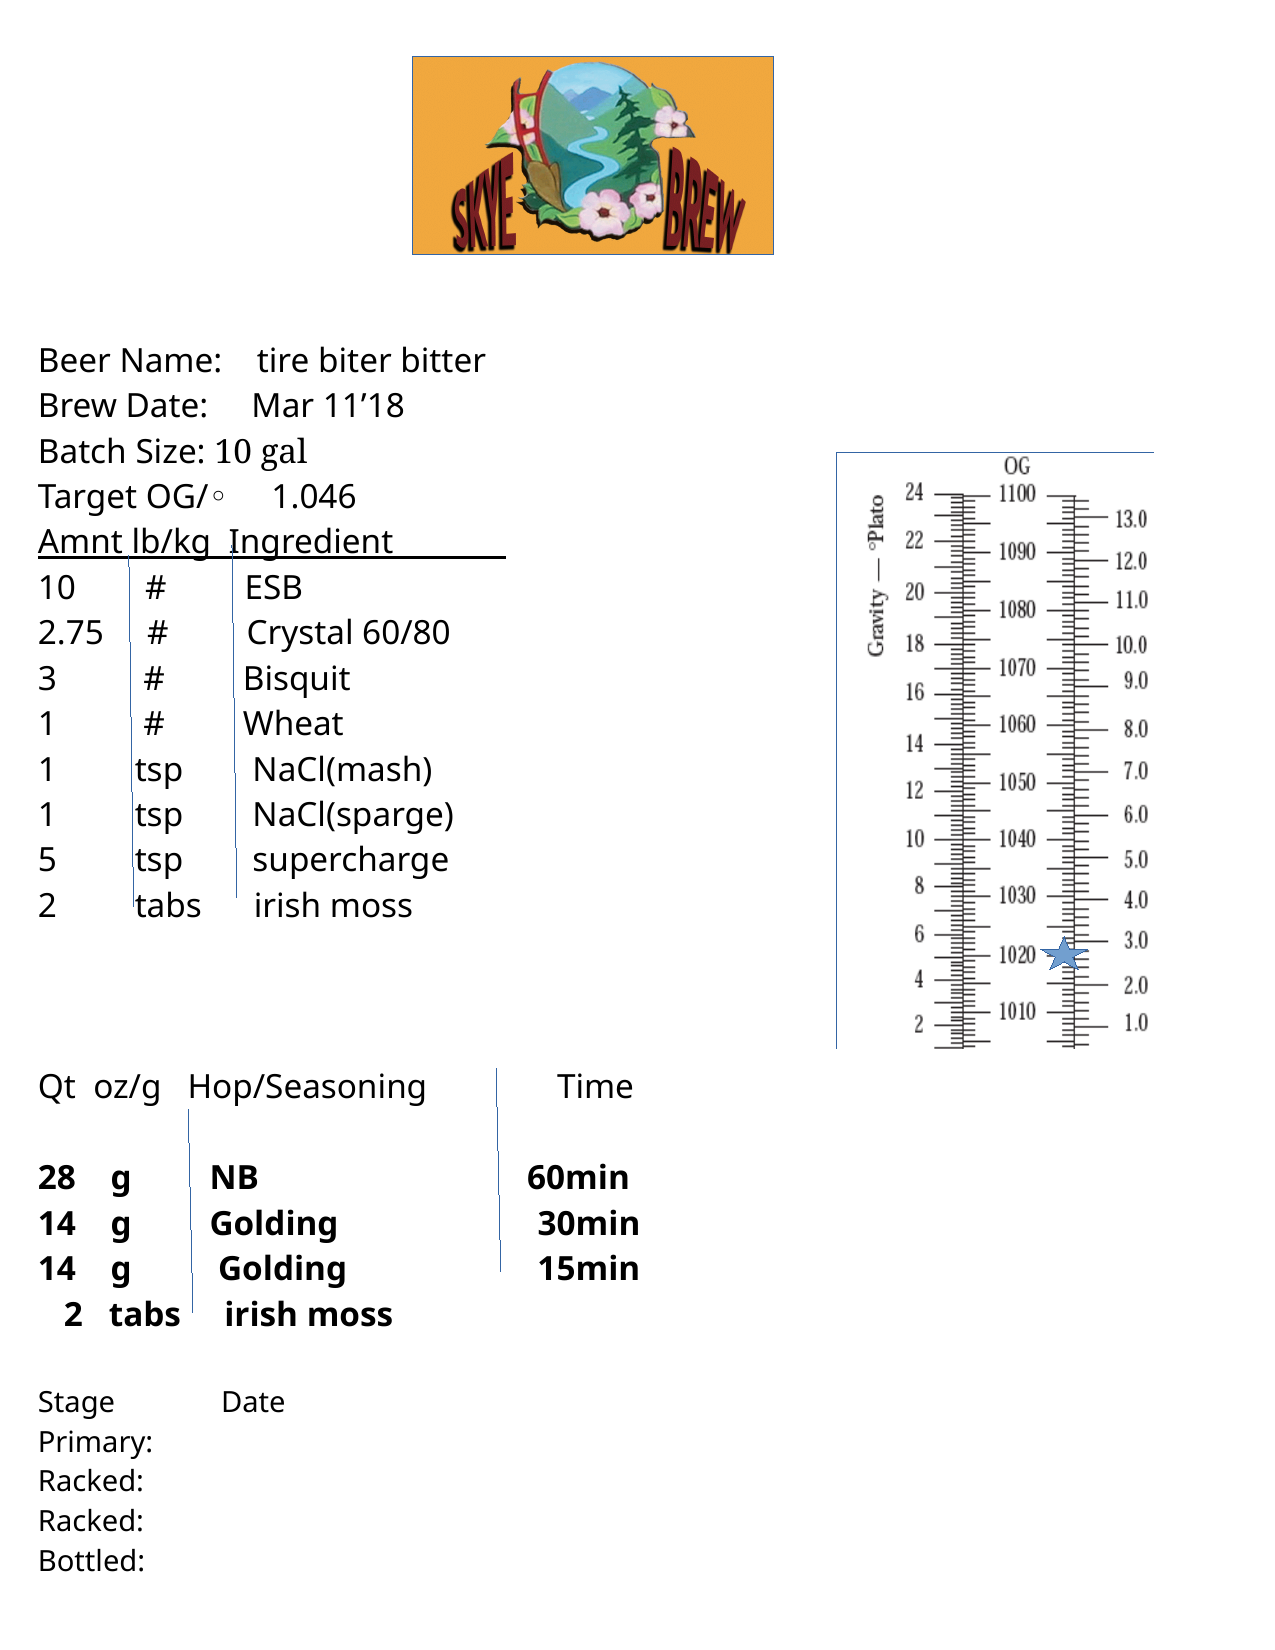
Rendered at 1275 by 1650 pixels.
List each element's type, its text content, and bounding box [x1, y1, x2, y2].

text 1 [38, 745, 131, 791]
text 14 g Golding 30min [38, 1199, 1237, 1245]
text [1154, 609, 1237, 654]
text Brew Date: Mar 11’18 [38, 382, 783, 427]
text [1154, 518, 1237, 564]
text 2 tabs irish moss [38, 882, 783, 927]
text 2.75 # Crystal 60/80 [38, 609, 783, 654]
text Beer Name: tire biter bitter [38, 337, 1237, 382]
text 10 # [38, 564, 232, 609]
text 2 tabs irish moss [38, 1290, 1237, 1336]
text [1154, 654, 1237, 700]
text Stage Date [38, 1336, 1237, 1421]
text [1154, 745, 1237, 791]
text tsp NaCl(mash) [132, 745, 783, 791]
text [1154, 700, 1237, 745]
text 1 # [38, 700, 234, 745]
text 14 g Golding 15min [38, 1245, 1237, 1290]
text ESB [233, 564, 783, 609]
text 28 g NB 60min [38, 1154, 1237, 1199]
text [1154, 564, 1237, 609]
text Bottled: [38, 1540, 1237, 1580]
text 1 tsp [38, 791, 235, 836]
text [1154, 791, 1237, 836]
text Primary: [38, 1421, 1237, 1461]
text Batch Size: 10 gal [38, 427, 783, 473]
text 3 [38, 654, 130, 700]
text [1154, 427, 1237, 473]
text NaCl(sparge) [236, 791, 783, 836]
text Target OG/◦ 1.046 [38, 473, 783, 518]
text [1154, 882, 1237, 927]
text 5 tsp supercharge [38, 836, 783, 882]
text Racked: [38, 1500, 1237, 1540]
text Wheat [235, 700, 783, 745]
text [1154, 836, 1237, 882]
text [1154, 382, 1237, 427]
text Amnt lb/kg Ingredient [38, 518, 783, 564]
text [1154, 473, 1237, 518]
text Racked: [38, 1461, 1237, 1500]
text Qt oz/g Hop/Seasoning Time [38, 1063, 1237, 1109]
text # Bisquit [131, 654, 783, 700]
